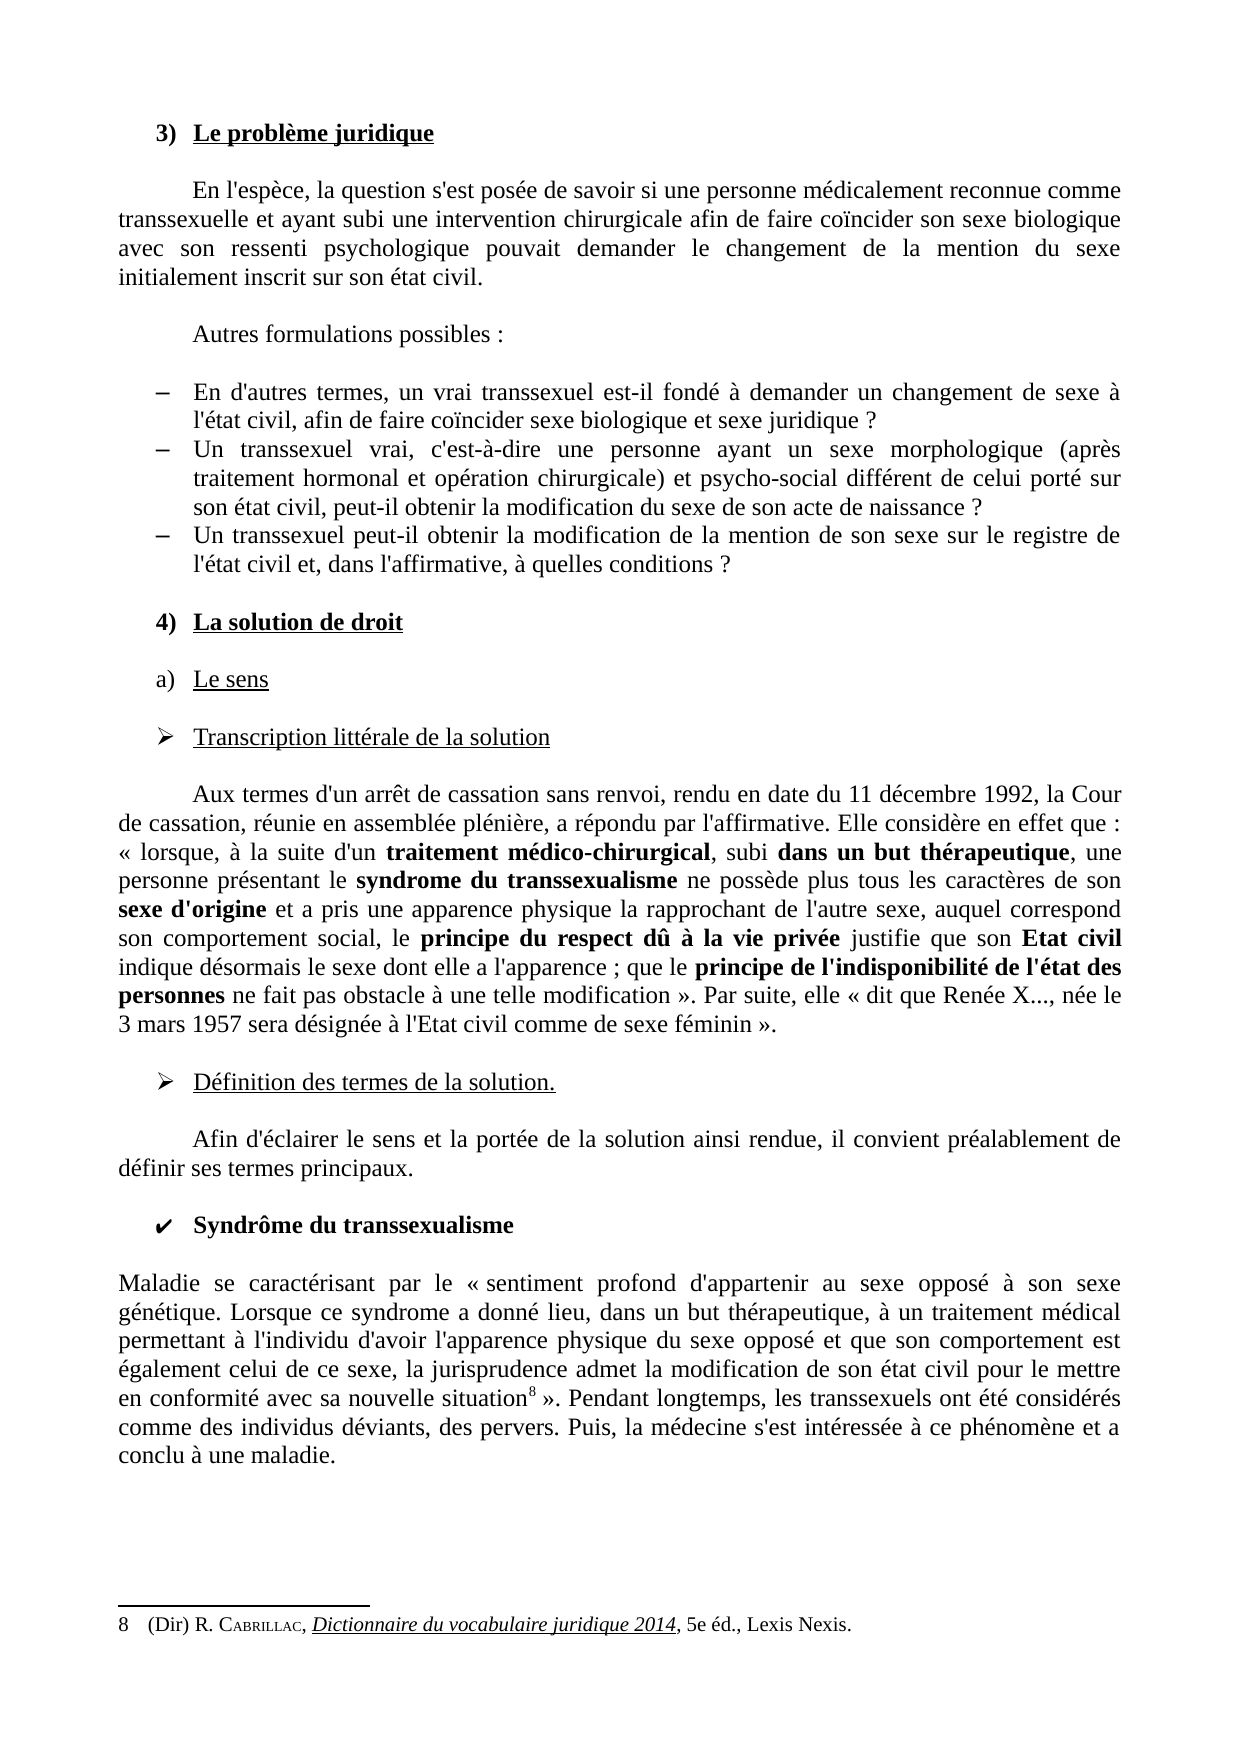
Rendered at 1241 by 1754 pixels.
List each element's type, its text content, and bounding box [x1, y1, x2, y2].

text Autres formulations possibles : [118, 319, 1122, 348]
list Définition des termes de la solution. [156, 1067, 1122, 1096]
text (Dir) R. Cabrillac, Dictionnaire du vocabulaire juridique 2014, 5e éd., Lexis Nexis. [118, 1612, 1122, 1636]
text En l'espèce, la question s'est posée de savoir si une personne médicalement reconnue comme transsexuelle et ayant subi une intervention chirurgicale afin de faire coïncider son sexe biologique avec son ressenti psychologique pouvait demander le changement de la mention du sexe initialement inscrit sur son état civil. [118, 176, 1122, 291]
list La solution de droit [156, 607, 1122, 636]
text Afin d'éclairer le sens et la portée de la solution ainsi rendue, il convient préalablement de définir ses termes principaux. [118, 1124, 1122, 1182]
list Un transsexuel vrai, c'est-à-dire une personne ayant un sexe morphologique (après traitement hormonal et opération chirurgicale) et psycho-social différent de celui porté sur son état civil, peut-il obtenir la modification du sexe de son acte de naissance ? [156, 434, 1122, 521]
list Un transsexuel peut-il obtenir la modification de la mention de son sexe sur le registre de l'état civil et, dans l'affirmative, à quelles conditions ? [156, 521, 1122, 578]
text Maladie se caractérisant par le « sentiment profond d'appartenir au sexe opposé à son sexe génétique. Lorsque ce syndrome a donné lieu, dans un but thérapeutique, à un traitement médical permettant à l'individu d'avoir l'apparence physique du sexe opposé et que son comportement est également celui de ce sexe, la jurisprudence admet la modification de son état civil pour le mettre en conformité avec sa nouvelle situation ». Pendant longtemps, les transsexuels ont été considérés comme des individus déviants, des pervers. Puis, la médecine s'est intéressée à ce phénomène et a conclu à une maladie. [118, 1268, 1122, 1469]
list Le sens [156, 664, 1122, 693]
text Aux termes d'un arrêt de cassation sans renvoi, rendu en date du 11 décembre 1992, la Cour de cassation, réunie en assemblée plénière, a répondu par l'affirmative. Elle considère en effet que : « lorsque, à la suite d'un traitement médico-chirurgical, subi dans un but thérapeutique, une personne présentant le syndrome du transsexualisme ne possède plus tous les caractères de son sexe d'origine et a pris une apparence physique la rapprochant de l'autre sexe, auquel correspond son comportement social, le principe du respect dû à la vie privée justifie que son Etat civil indique désormais le sexe dont elle a l'apparence ; que le principe de l'indisponibilité de l'état des personnes ne fait pas obstacle à une telle modification ». Par suite, elle « dit que Renée X..., née le 3 mars 1957 sera désignée à l'Etat civil comme de sexe féminin ». [118, 779, 1122, 1038]
list En d'autres termes, un vrai transsexuel est-il fondé à demander un changement de sexe à l'état civil, afin de faire coïncider sexe biologique et sexe juridique ? [156, 377, 1122, 434]
list Syndrôme du transsexualisme [156, 1211, 1122, 1239]
list Le problème juridique [156, 118, 1122, 147]
list Transcription littérale de la solution [156, 722, 1122, 751]
